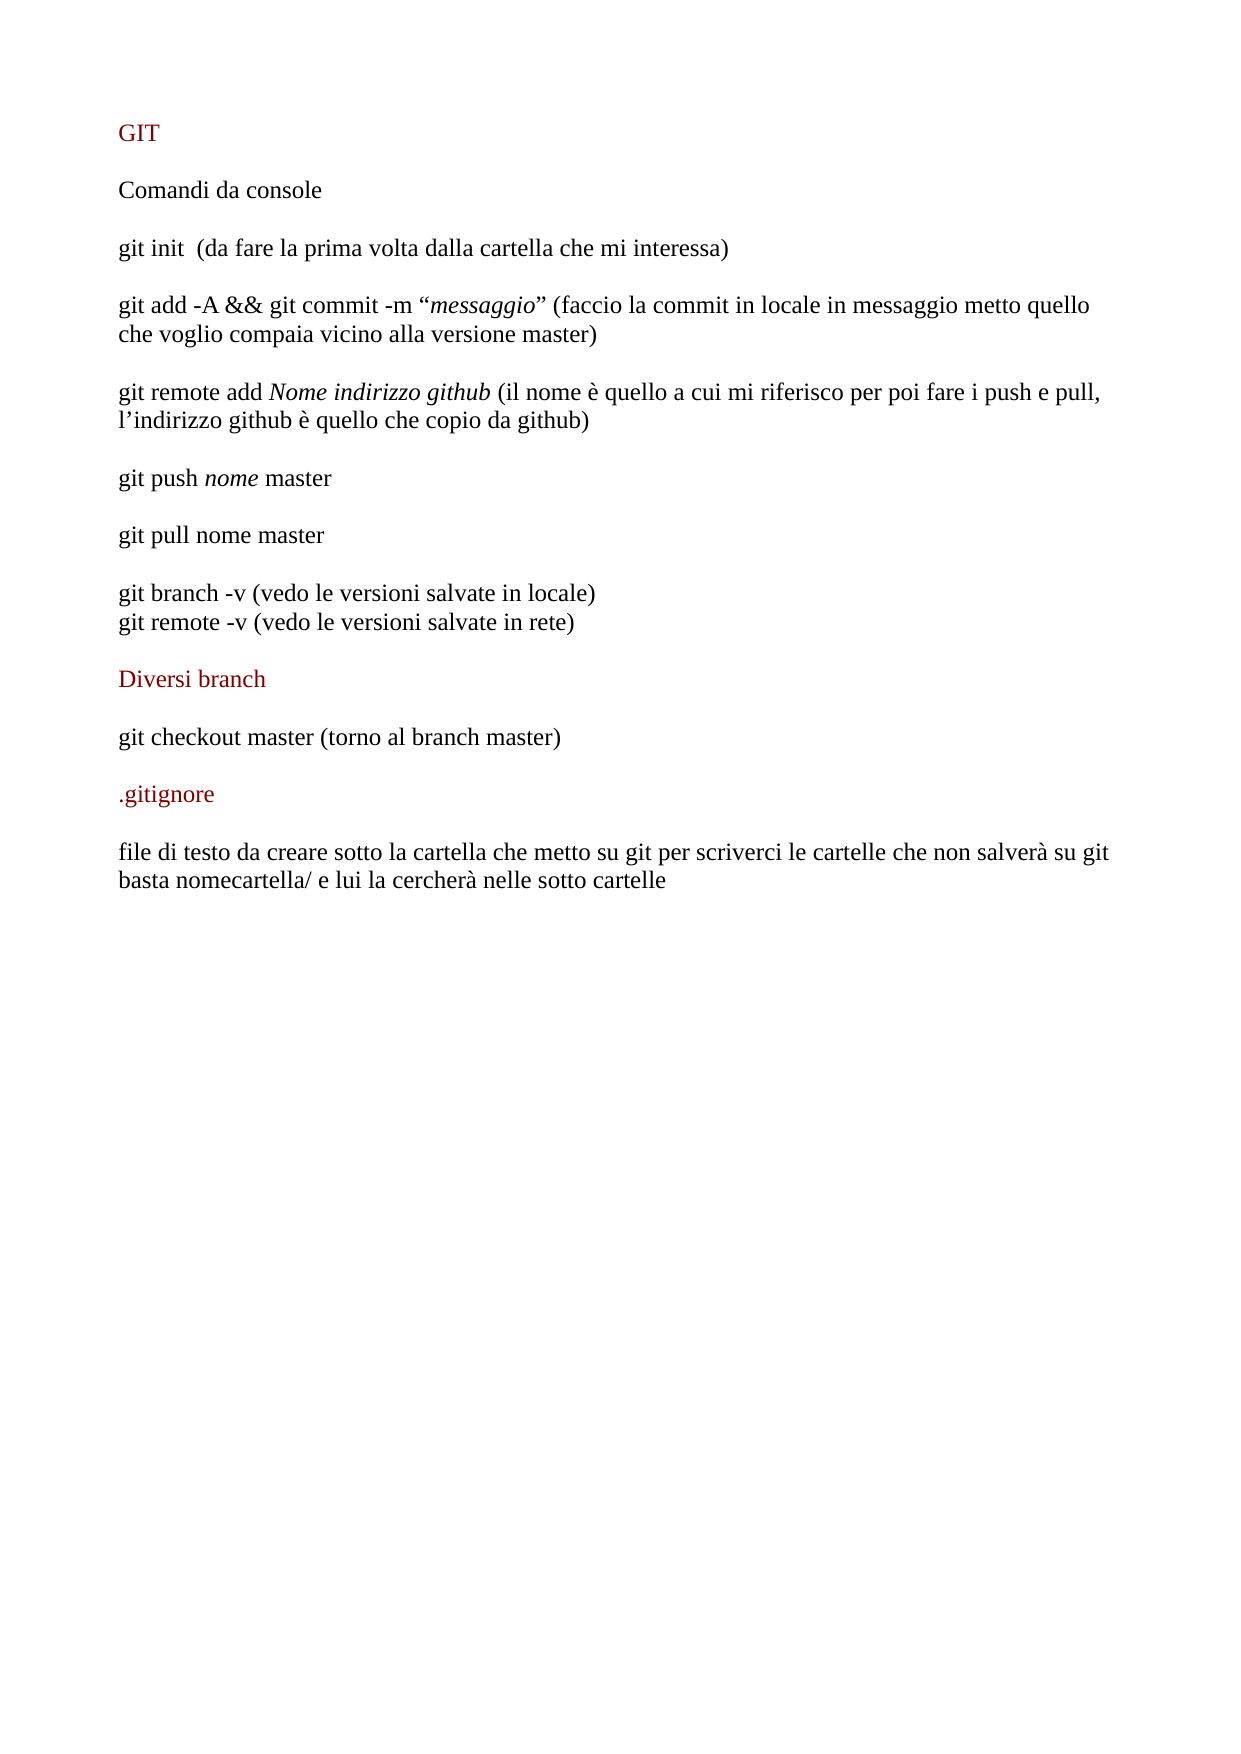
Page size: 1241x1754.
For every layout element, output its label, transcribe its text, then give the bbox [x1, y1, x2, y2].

text Diversi branch [118, 664, 1122, 693]
text git pull nome master [118, 521, 1122, 549]
text git branch -v (vedo le versioni salvate in locale) [118, 578, 1122, 607]
text git add -A && git commit -m “messaggio” (faccio la commit in locale in messaggio metto quello che voglio compaia vicino alla versione master) [118, 291, 1122, 348]
text git remote add Nome indirizzo github (il nome è quello a cui mi riferisco per poi fare i push e pull, l’indirizzo github è quello che copio da github) [118, 377, 1122, 434]
text git checkout master (torno al branch master) [118, 722, 1122, 751]
text Comandi da console [118, 176, 1122, 204]
text .gitignore [118, 779, 1122, 808]
text git push nome master [118, 463, 1122, 492]
text file di testo da creare sotto la cartella che metto su git per scriverci le cartelle che non salverà su git [118, 837, 1122, 866]
text git init (da fare la prima volta dalla cartella che mi interessa) [118, 233, 1122, 262]
text basta nomecartella/ e lui la cercherà nelle sotto cartelle [118, 866, 1122, 894]
text GIT [118, 118, 1122, 147]
text git remote -v (vedo le versioni salvate in rete) [118, 607, 1122, 636]
